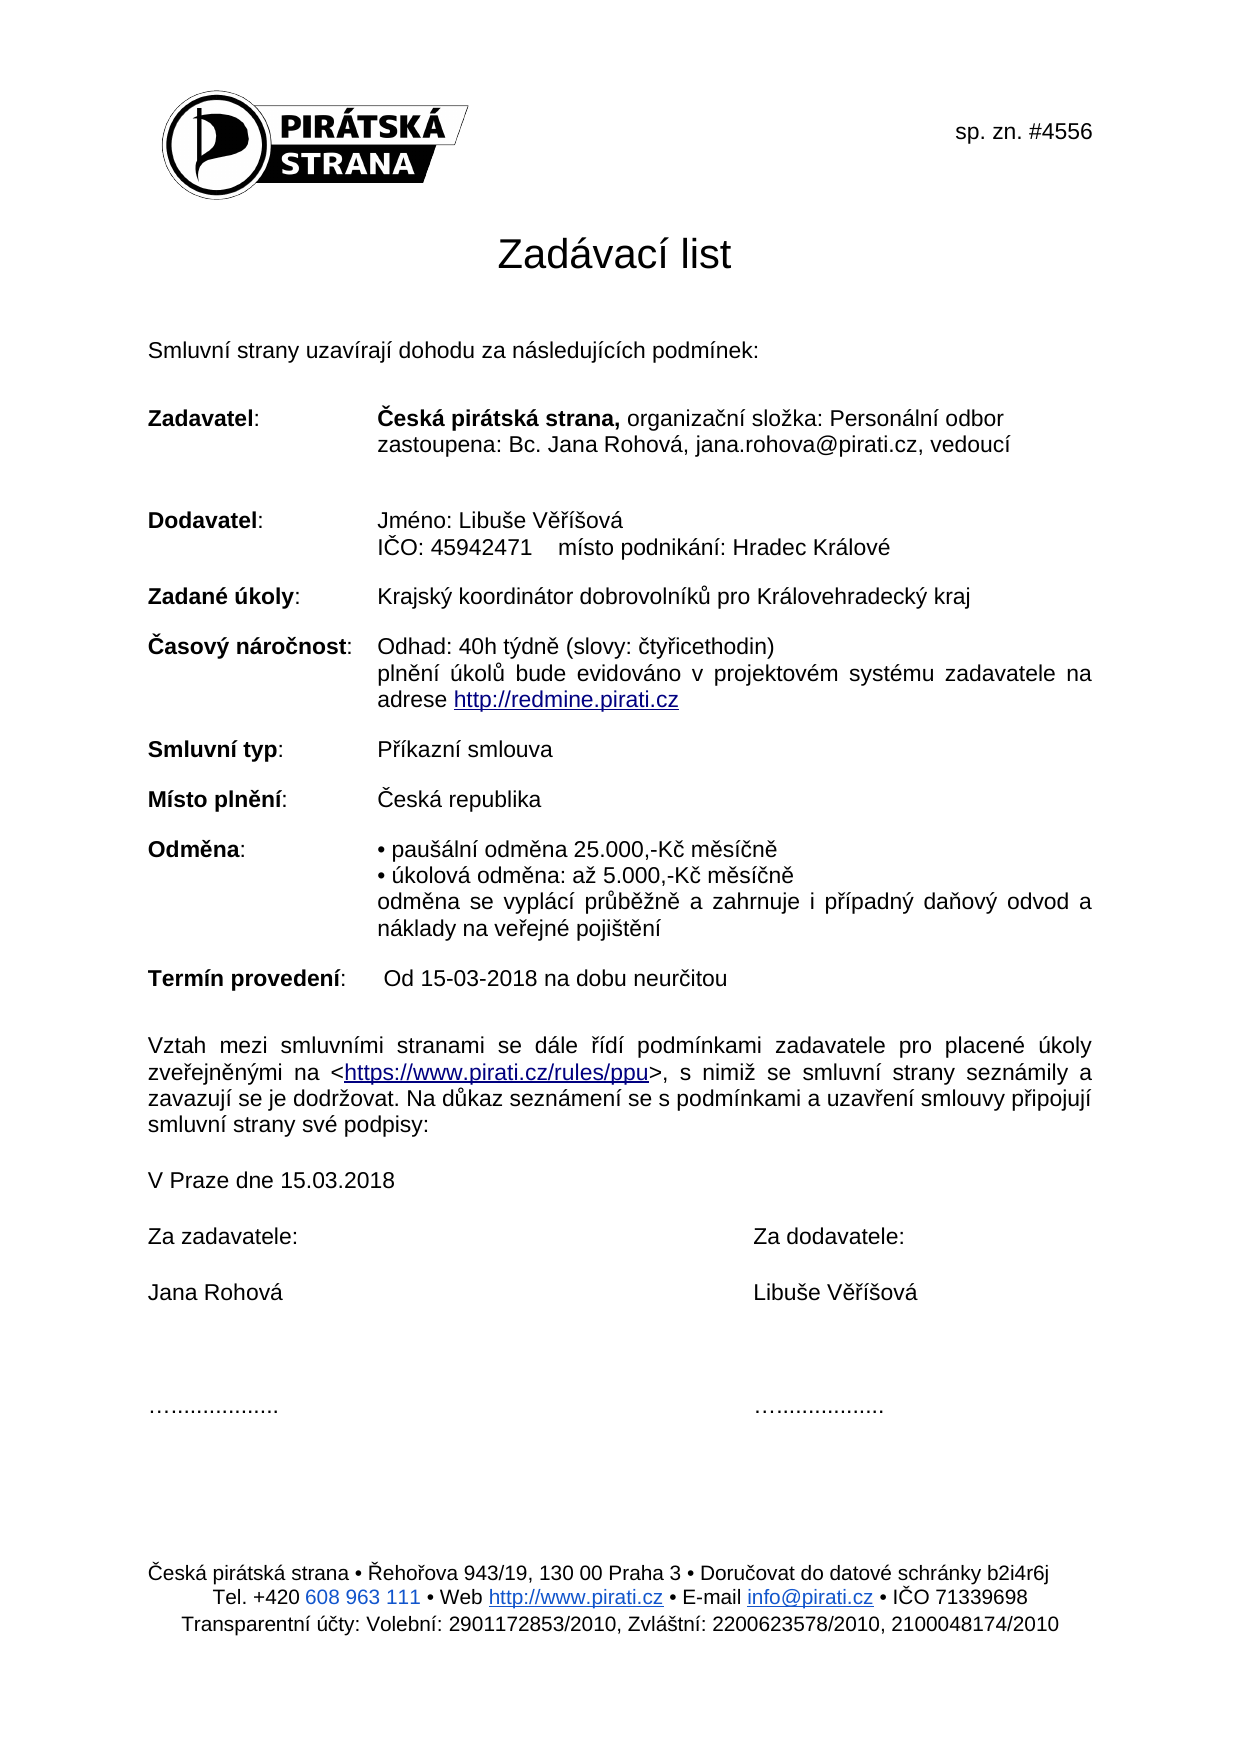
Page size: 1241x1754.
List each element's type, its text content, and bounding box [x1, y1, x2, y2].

table_cell • paušální odměna 25.000,-Kč měsíčně • úkolová odměna: až 5.000,-Kč měsíčně odměna se vyplácí průběžně a zahrnuje i případný daňový odvod a náklady na veřejné pojištění [377, 824, 1093, 953]
table_cell Příkazní smlouva [377, 724, 1093, 774]
table_cell Jméno: Libuše Věříšová IČO: 45942471 místo podnikání: Hradec Králové [377, 495, 1093, 572]
table_cell Dodavatel: [148, 495, 377, 572]
text Vztah mezi smluvními stranami se dále řídí podmínkami zadavatele pro placené úkoly zveřejněnými na <https://www.pirati.cz/rules/ppu>, s nimiž se smluvní strany seznámily a zavazují se je dodržovat. Na důkaz seznámení se s podmínkami a uzavření smlouvy připojují smluvní strany své podpisy: [148, 1032, 1093, 1138]
table_cell Česká republika [377, 774, 1093, 824]
picture [147, 75, 483, 214]
table_cell Smluvní typ: [148, 724, 377, 774]
table_cell Místo plnění: [148, 774, 377, 824]
table_cell Zadané úkoly: [148, 572, 377, 621]
table_header Zadavatel: [148, 393, 377, 495]
table_cell Od 15-03-2018 na dobu neurčitou [377, 953, 1093, 1003]
table_cell Odměna: [148, 824, 377, 953]
text sp. zn. #4556 [483, 118, 1093, 144]
table_cell Časový náročnost: [148, 621, 377, 724]
table_cell Krajský koordinátor dobrovolníků pro Královehradecký kraj [377, 572, 1093, 621]
table_cell Odhad: 40h týdně (slovy: čtyřicethodin) plnění úkolů bude evidováno v projektovém systému zadavatele na adrese http://redmine.pirati.cz [377, 621, 1093, 724]
table_header Česká pirátská strana, organizační složka: Personální odbor zastoupena: Bc. Jana Rohová, jana.rohova@pirati.cz, vedoucí [377, 393, 1093, 495]
text Smluvní strany uzavírají dohodu za následujících podmínek: [148, 337, 1093, 363]
text …................. …................. [148, 1392, 1093, 1418]
text V Praze dne 15.03.2018 [148, 1167, 1093, 1193]
table_cell Termín provedení: [148, 953, 377, 1003]
text Za zadavatele: Za dodavatele: [148, 1223, 1093, 1249]
text Jana Rohová Libuše Věříšová [148, 1279, 1093, 1305]
subtitle Zadávací list [148, 230, 1093, 278]
